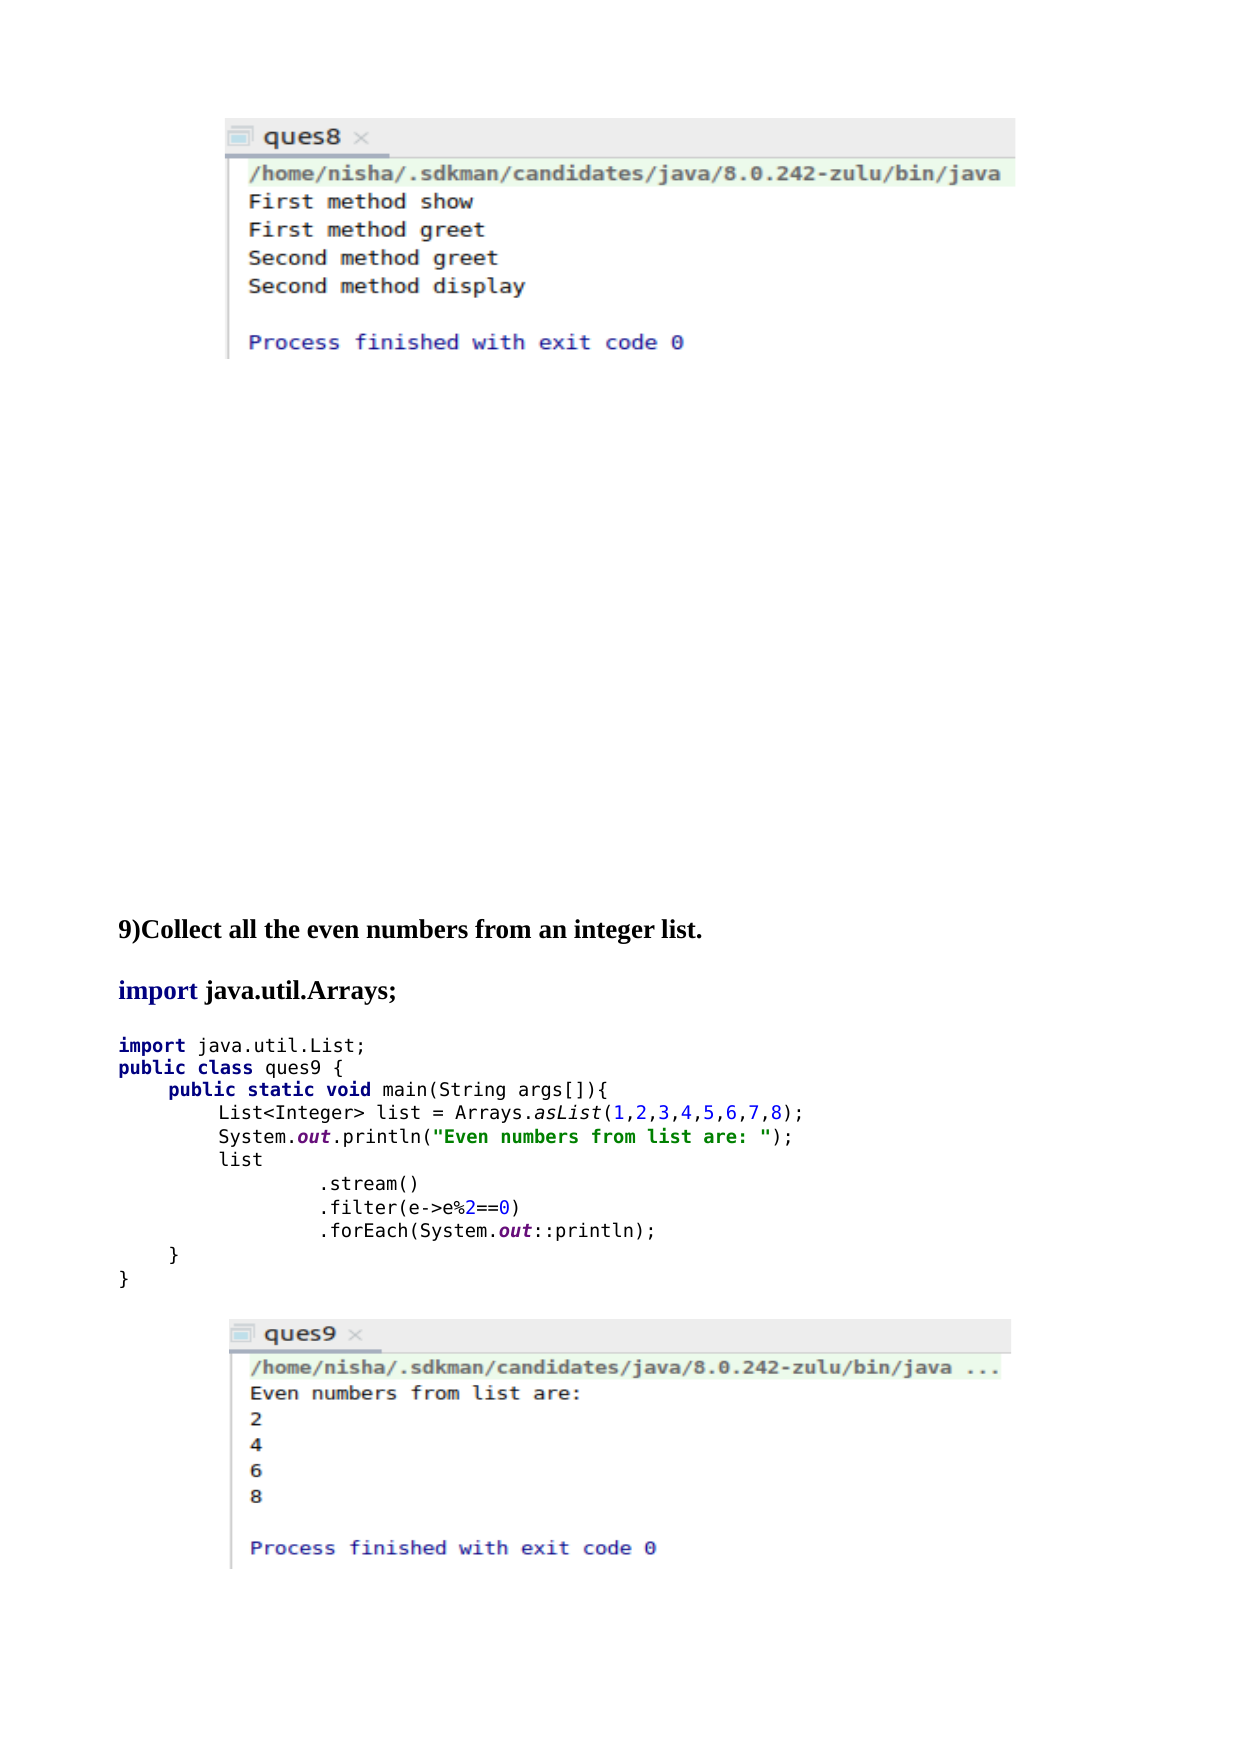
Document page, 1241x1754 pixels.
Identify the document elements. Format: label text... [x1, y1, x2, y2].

text List<Integer> list = Arrays.asList(1,2,3,4,5,6,7,8); [118, 1102, 1122, 1126]
text .filter(e->e%2==0) [118, 1197, 1122, 1220]
text } [118, 1244, 1122, 1268]
text } [118, 1268, 1122, 1289]
text public class ques9 { [118, 1057, 1122, 1078]
text .forEach(System.out::println); [118, 1220, 1122, 1244]
text list [118, 1149, 1122, 1173]
text .stream() [118, 1173, 1122, 1197]
picture [229, 1319, 1012, 1569]
text import java.util.Arrays; [118, 974, 1122, 1005]
text System.out.println("Even numbers from list are: "); [118, 1126, 1122, 1149]
text 9)Collect all the even numbers from an integer list. [118, 913, 1122, 945]
text import java.util.List; [118, 1035, 1122, 1057]
picture [224, 118, 1016, 359]
text public static void main(String args[]){ [118, 1078, 1122, 1102]
